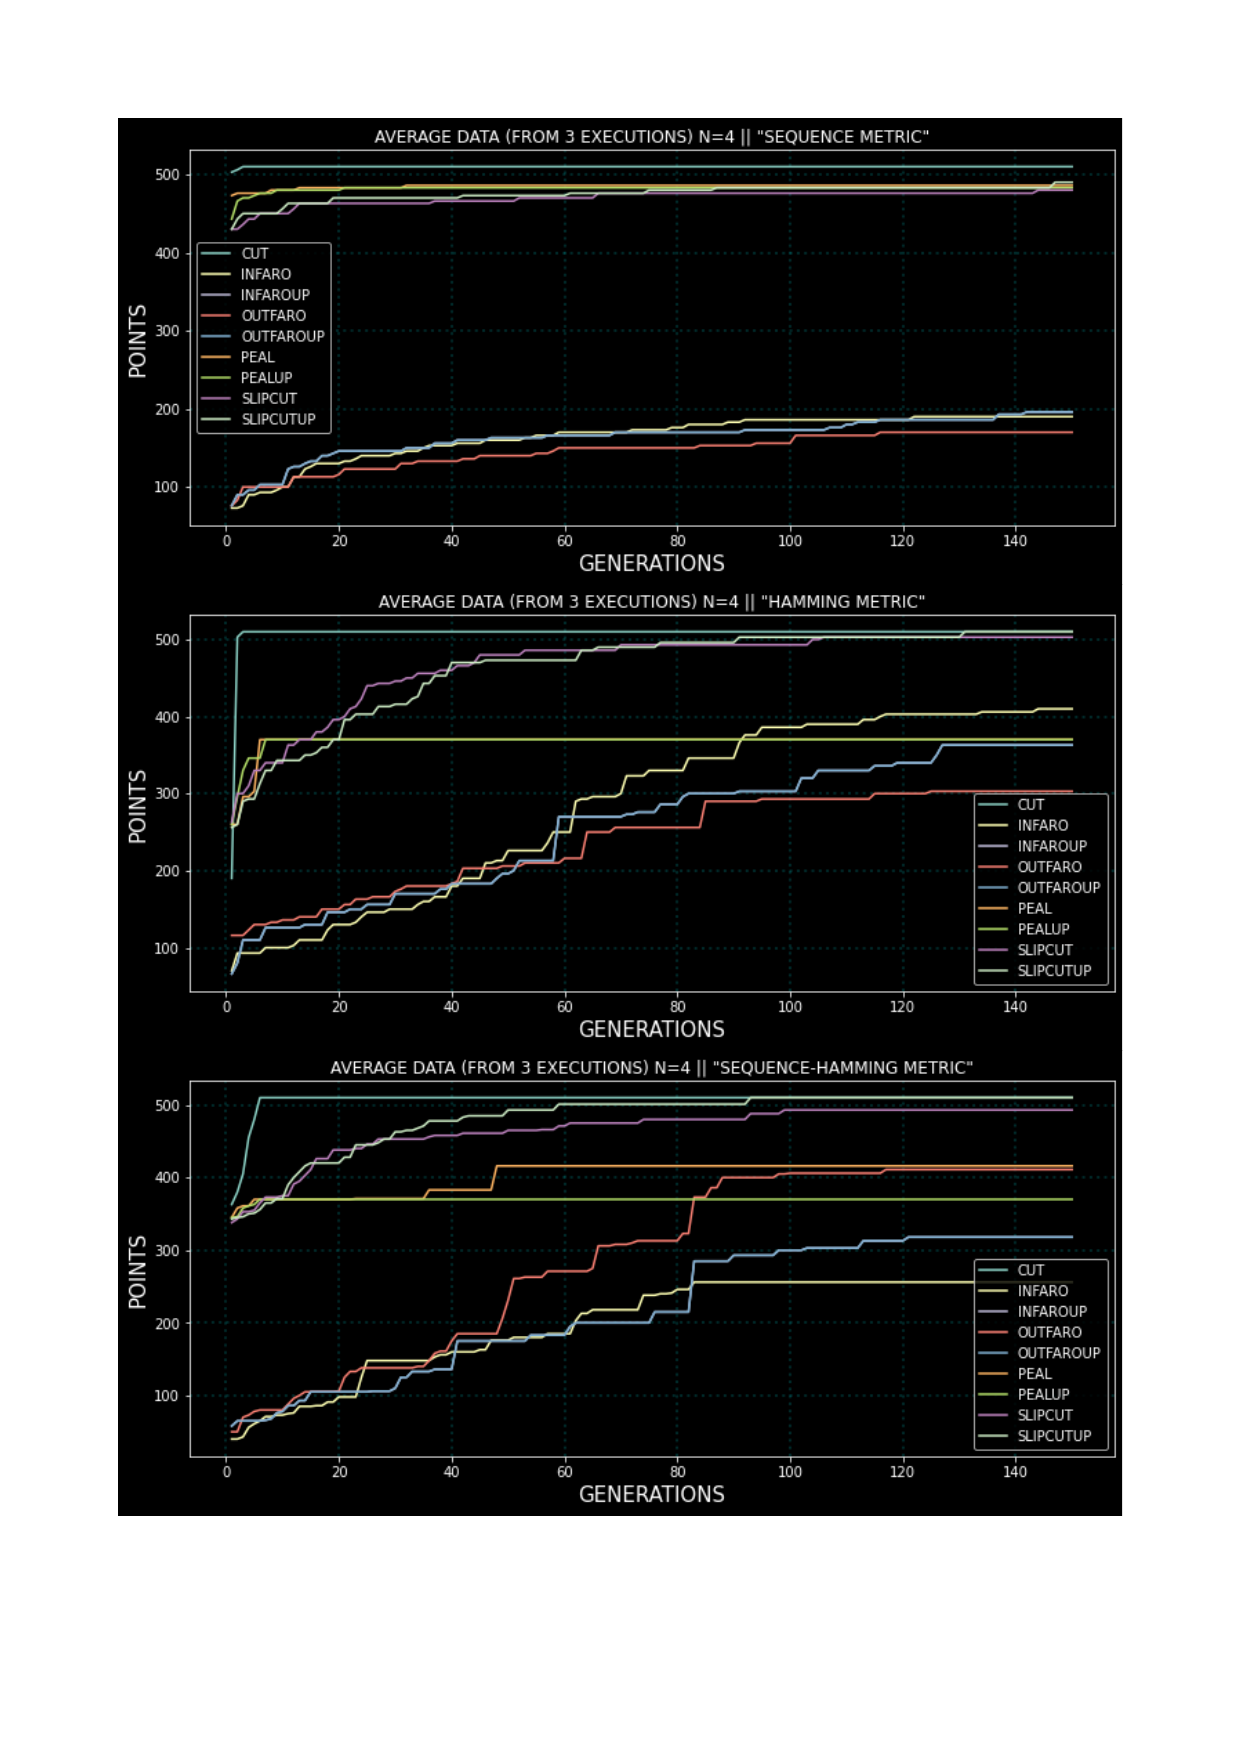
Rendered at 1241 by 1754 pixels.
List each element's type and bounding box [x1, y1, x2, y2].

picture [118, 118, 1123, 1516]
